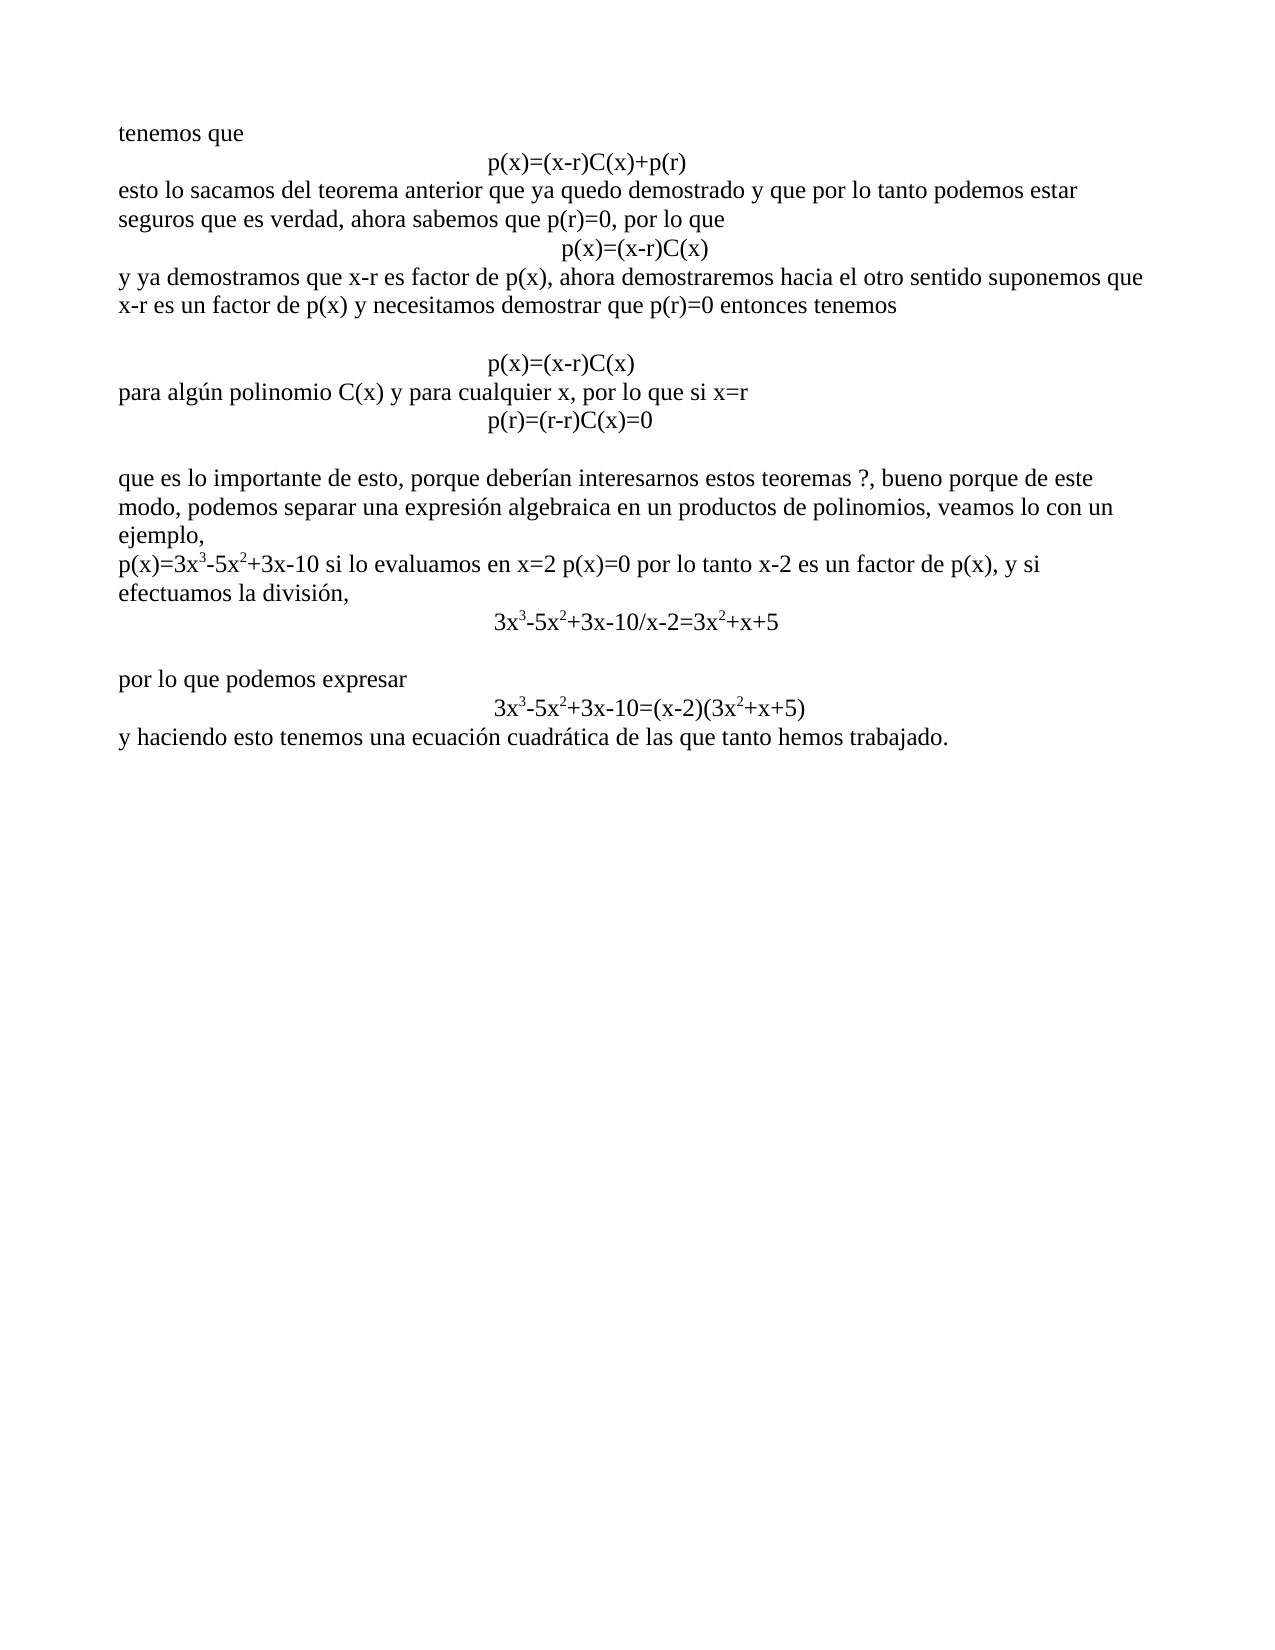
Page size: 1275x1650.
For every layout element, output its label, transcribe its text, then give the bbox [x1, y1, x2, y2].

text y ya demostramos que x-r es factor de p(x), ahora demostraremos hacia el otro sentido suponemos que x-r es un factor de p(x) y necesitamos demostrar que p(r)=0 entonces tenemos [118, 262, 1157, 319]
text 3x3-5x2+3x-10/x-2=3x2+x+5 [118, 607, 1157, 636]
text p(x)=(x-r)C(x) [118, 348, 1157, 377]
text que es lo importante de esto, porque deberían interesarnos estos teoremas ?, bueno porque de este modo, podemos separar una expresión algebraica en un productos de polinomios, veamos lo con un ejemplo, [118, 463, 1157, 549]
text p(x)=3x3-5x2+3x-10 si lo evaluamos en x=2 p(x)=0 por lo tanto x-2 es un factor de p(x), y si efectuamos la división, [118, 549, 1157, 607]
text 3x3-5x2+3x-10=(x-2)(3x2+x+5) [118, 693, 1157, 722]
text y haciendo esto tenemos una ecuación cuadrática de las que tanto hemos trabajado. [118, 722, 1157, 751]
text p(x)=(x-r)C(x) [118, 233, 1157, 262]
text p(x)=(x-r)C(x)+p(r) [118, 147, 1157, 176]
text p(r)=(r-r)C(x)=0 [118, 406, 1157, 434]
text para algún polinomio C(x) y para cualquier x, por lo que si x=r [118, 377, 1157, 406]
text tenemos que [118, 118, 1157, 147]
text esto lo sacamos del teorema anterior que ya quedo demostrado y que por lo tanto podemos estar seguros que es verdad, ahora sabemos que p(r)=0, por lo que [118, 176, 1157, 233]
text por lo que podemos expresar [118, 664, 1157, 693]
